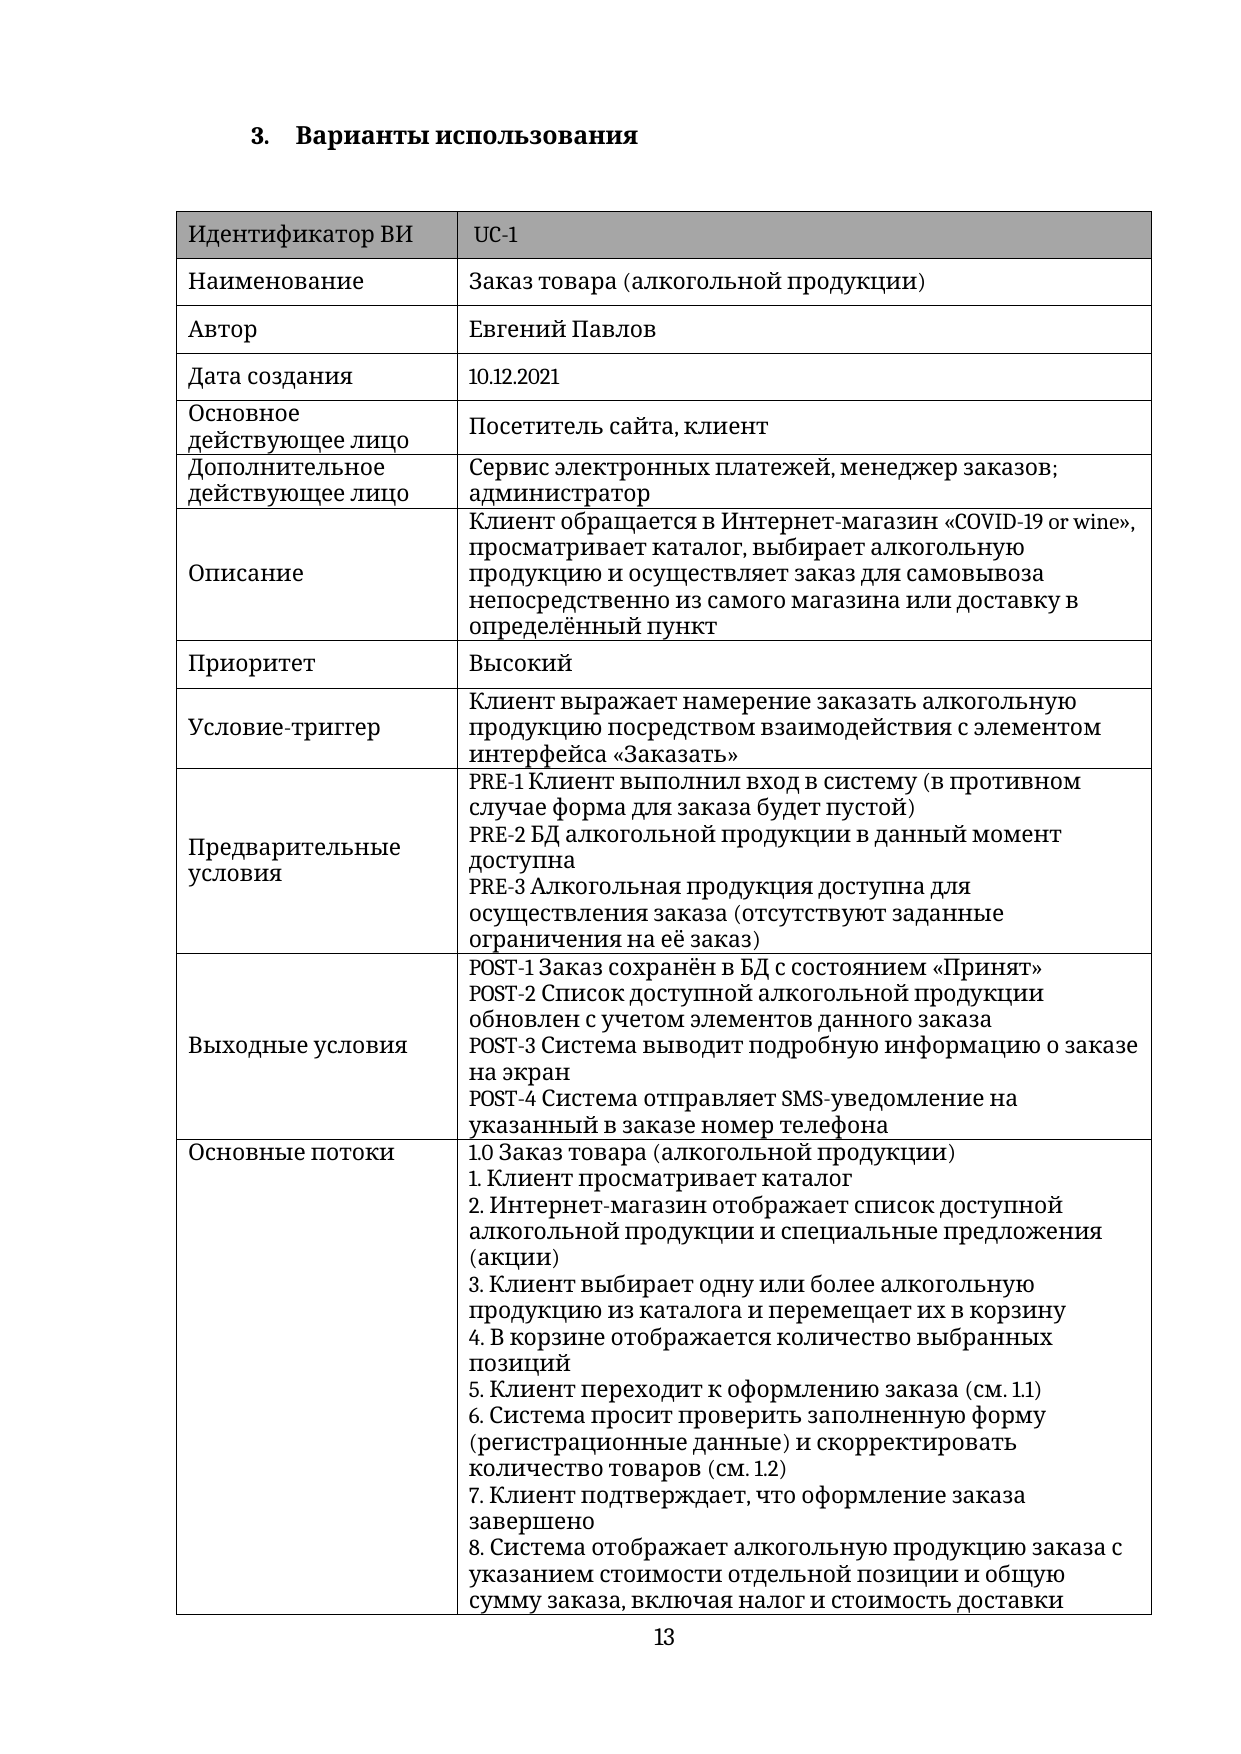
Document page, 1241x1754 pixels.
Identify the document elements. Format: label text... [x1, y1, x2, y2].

table_cell Выходные условия [177, 954, 457, 1139]
table_cell Предварительные условия [177, 769, 457, 953]
table_cell Дополнительное действующее лицо [177, 455, 457, 507]
table_cell Дата создания [177, 354, 457, 400]
table_cell Основные потоки [177, 1140, 457, 1614]
table_header Идентификатор ВИ [177, 212, 457, 258]
table_cell Приоритет [177, 641, 457, 688]
table_cell Условие-триггер [177, 689, 457, 768]
table_cell Евгений Павлов [458, 306, 1151, 353]
table_cell Высокий [458, 641, 1151, 688]
table_cell 10.12.2021 [458, 354, 1151, 400]
list Варианты использования [251, 122, 1152, 151]
table_cell Сервис электронных платежей, менеджер заказов; администратор [458, 455, 1151, 507]
table_cell Клиент обращается в Интернет-магазин «COVID-19 or wine», просматривает каталог, выбирает алкогольную продукцию и осуществляет заказ для самовывоза непосредственно из самого магазина или доставку в определённый пункт [458, 509, 1151, 640]
table_cell Посетитель сайта, клиент [458, 401, 1151, 454]
table_cell Основное действующее лицо [177, 401, 457, 454]
table_cell POST-1 Заказ сохранён в БД с состоянием «Принят» POST-2 Список доступной алкогольной продукции обновлен с учетом элементов данного заказа POST-3 Система выводит подробную информацию о заказе на экран POST-4 Система отправляет SMS-уведомление на указанный в заказе номер телефона [458, 954, 1151, 1139]
table_cell Наименование [177, 259, 457, 305]
table_cell 1.0 Заказ товара (алкогольной продукции) 1. Клиент просматривает каталог 2. Интернет-магазин отображает список доступной алкогольной продукции и специальные предложения (акции) 3. Клиент выбирает одну или более алкогольную продукцию из каталога и перемещает их в корзину 4. В корзине отображается количество выбранных позиций 5. Клиент переходит к оформлению заказа (см. 1.1) 6. Система просит проверить заполненную форму (регистрационные данные) и скорректировать количество товаров (см. 1.2) 7. Клиент подтверждает, что оформление заказа завершено 8. Система отображает алкогольную продукцию заказа с указанием стоимости отдельной позиции и общую сумму заказа, включая налог и стоимость доставки [458, 1140, 1151, 1614]
table_cell PRE-1 Клиент выполнил вход в систему (в противном случае форма для заказа будет пустой) PRE-2 БД алкогольной продукции в данный момент доступна PRE-3 Алкогольная продукция доступна для осуществления заказа (отсутствуют заданные ограничения на её заказ) [458, 769, 1151, 953]
table_cell Автор [177, 306, 457, 353]
table_cell Описание [177, 509, 457, 640]
table_header UC-1 [458, 212, 1151, 258]
table_cell Заказ товара (алкогольной продукции) [458, 259, 1151, 305]
table_cell Клиент выражает намерение заказать алкогольную продукцию посредством взаимодействия с элементом интерфейса «Заказать» [458, 689, 1151, 768]
